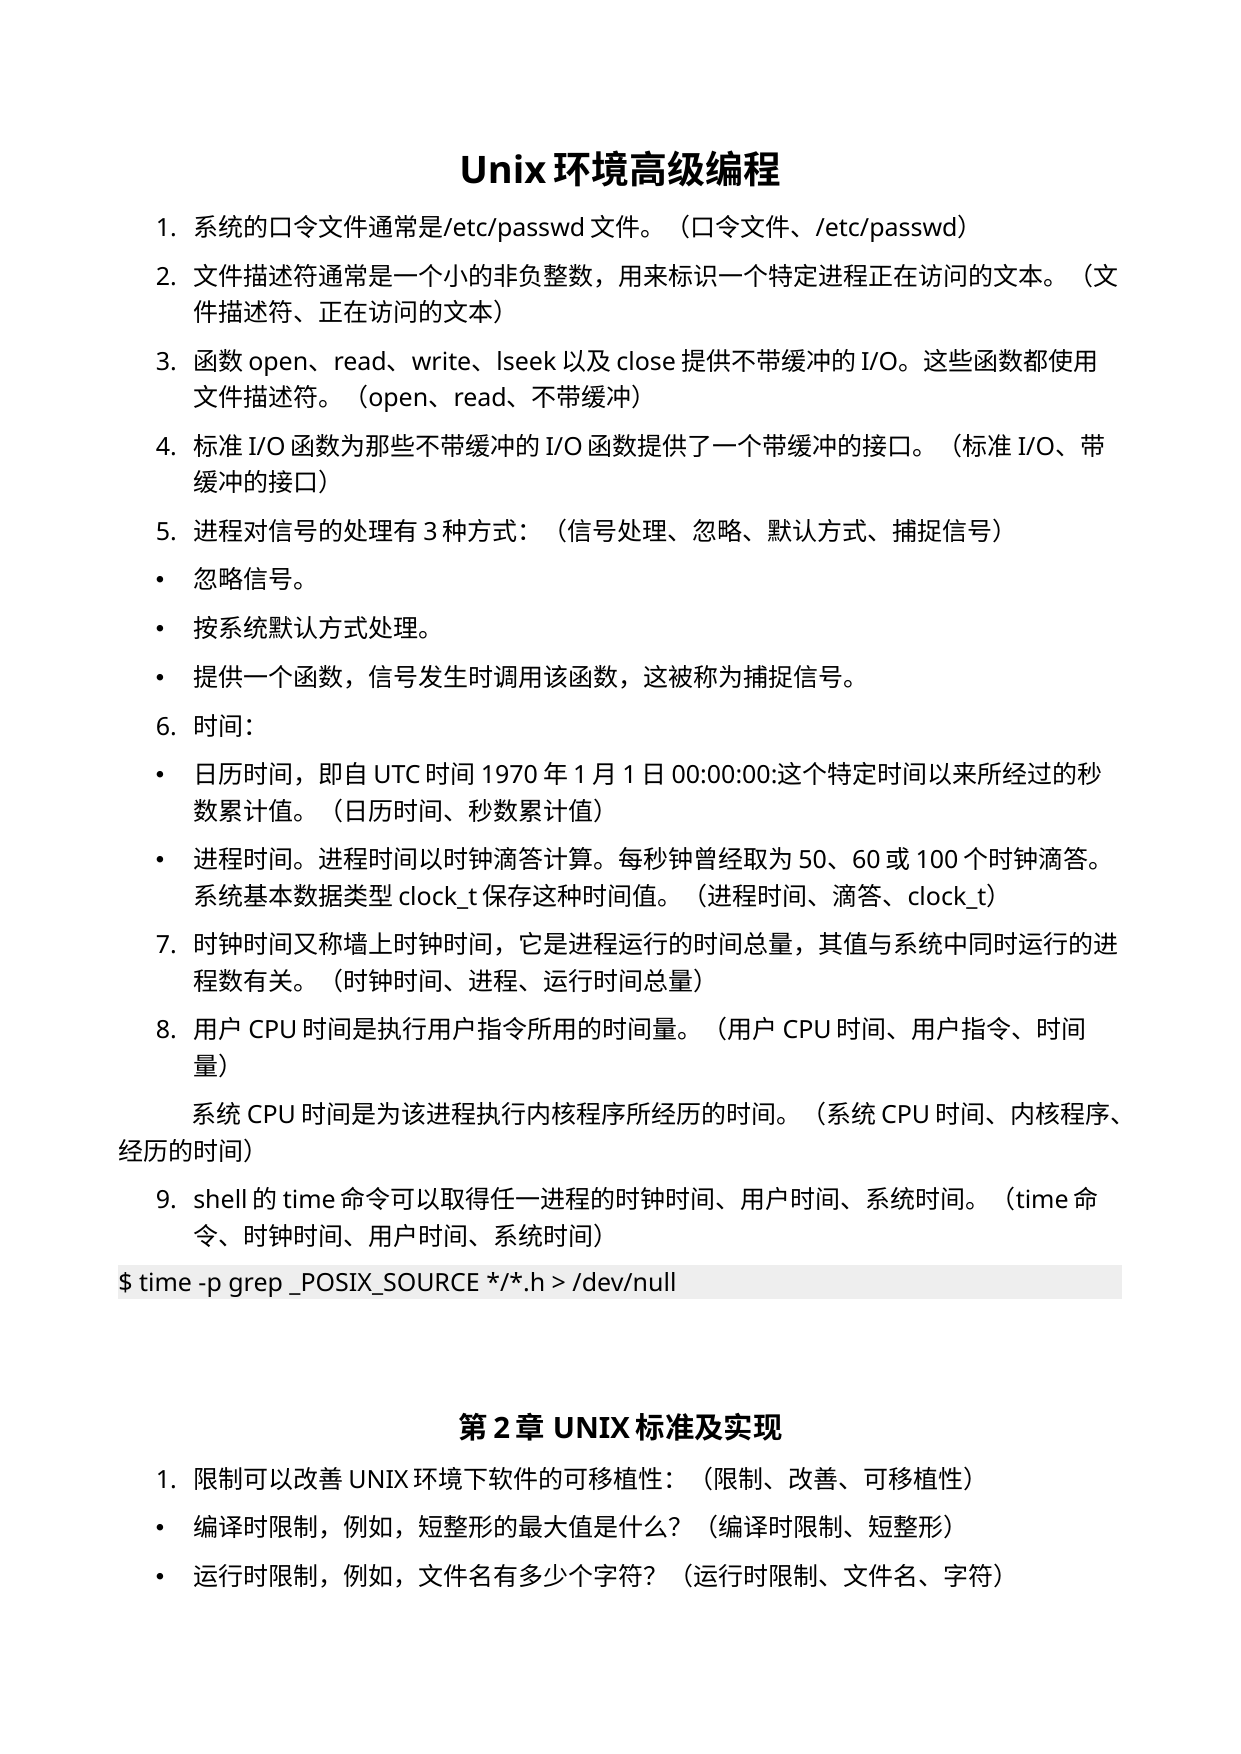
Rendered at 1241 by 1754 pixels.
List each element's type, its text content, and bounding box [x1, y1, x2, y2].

list 进程时间。进程时间以时钟滴答计算。每秒钟曾经取为50、60或100个时钟滴答。系统基本数据类型clock_t保存这种时间值。（进程时间、滴答、clock_t） [156, 840, 1122, 912]
list 函数open、read、write、lseek以及close提供不带缓冲的I/O。这些函数都使用文件描述符。（open、read、不带缓冲） [156, 341, 1122, 413]
list 编译时限制，例如，短整形的最大值是什么？（编译时限制、短整形） [156, 1508, 1122, 1544]
list 标准I/O函数为那些不带缓冲的I/O函数提供了一个带缓冲的接口。（标准I/O、带缓冲的接口） [156, 426, 1122, 498]
table_header $ time -p grep _POSIX_SOURCE */*.h > /dev/null [118, 1265, 1122, 1299]
list 限制可以改善UNIX环境下软件的可移植性：（限制、改善、可移植性） [156, 1459, 1122, 1495]
list 忽略信号。 [156, 560, 1122, 596]
list 文件描述符通常是一个小的非负整数，用来标识一个特定进程正在访问的文本。（文件描述符、正在访问的文本） [156, 256, 1122, 328]
list 按系统默认方式处理。 [156, 608, 1122, 645]
list 时钟时间又称墙上时钟时间，它是进程运行的时间总量，其值与系统中同时运行的进程数有关。（时钟时间、进程、运行时间总量） [156, 925, 1122, 997]
list 时间： [156, 706, 1122, 742]
subtitle Unix环境高级编程 [118, 143, 1122, 195]
list 系统的口令文件通常是/etc/passwd文件。（口令文件、/etc/passwd） [156, 207, 1122, 243]
subtitle 第2章 UNIX标准及实现 [118, 1407, 1122, 1447]
list shell的time命令可以取得任一进程的时钟时间、用户时间、系统时间。（time命令、时钟时间、用户时间、系统时间） [156, 1180, 1122, 1252]
list 日历时间，即自UTC时间1970年1月1日00:00:00:这个特定时间以来所经过的秒数累计值。（日历时间、秒数累计值） [156, 755, 1122, 827]
list 提供一个函数，信号发生时调用该函数，这被称为捕捉信号。 [156, 657, 1122, 693]
list 进程对信号的处理有3种方式：（信号处理、忽略、默认方式、捕捉信号） [156, 511, 1122, 547]
list 用户CPU时间是执行用户指令所用的时间量。（用户CPU时间、用户指令、时间量） [156, 1010, 1122, 1082]
list 运行时限制，例如，文件名有多少个字符？（运行时限制、文件名、字符） [156, 1557, 1122, 1593]
text 系统CPU时间是为该进程执行内核程序所经历的时间。（系统CPU时间、内核程序、经历的时间） [118, 1095, 1122, 1167]
